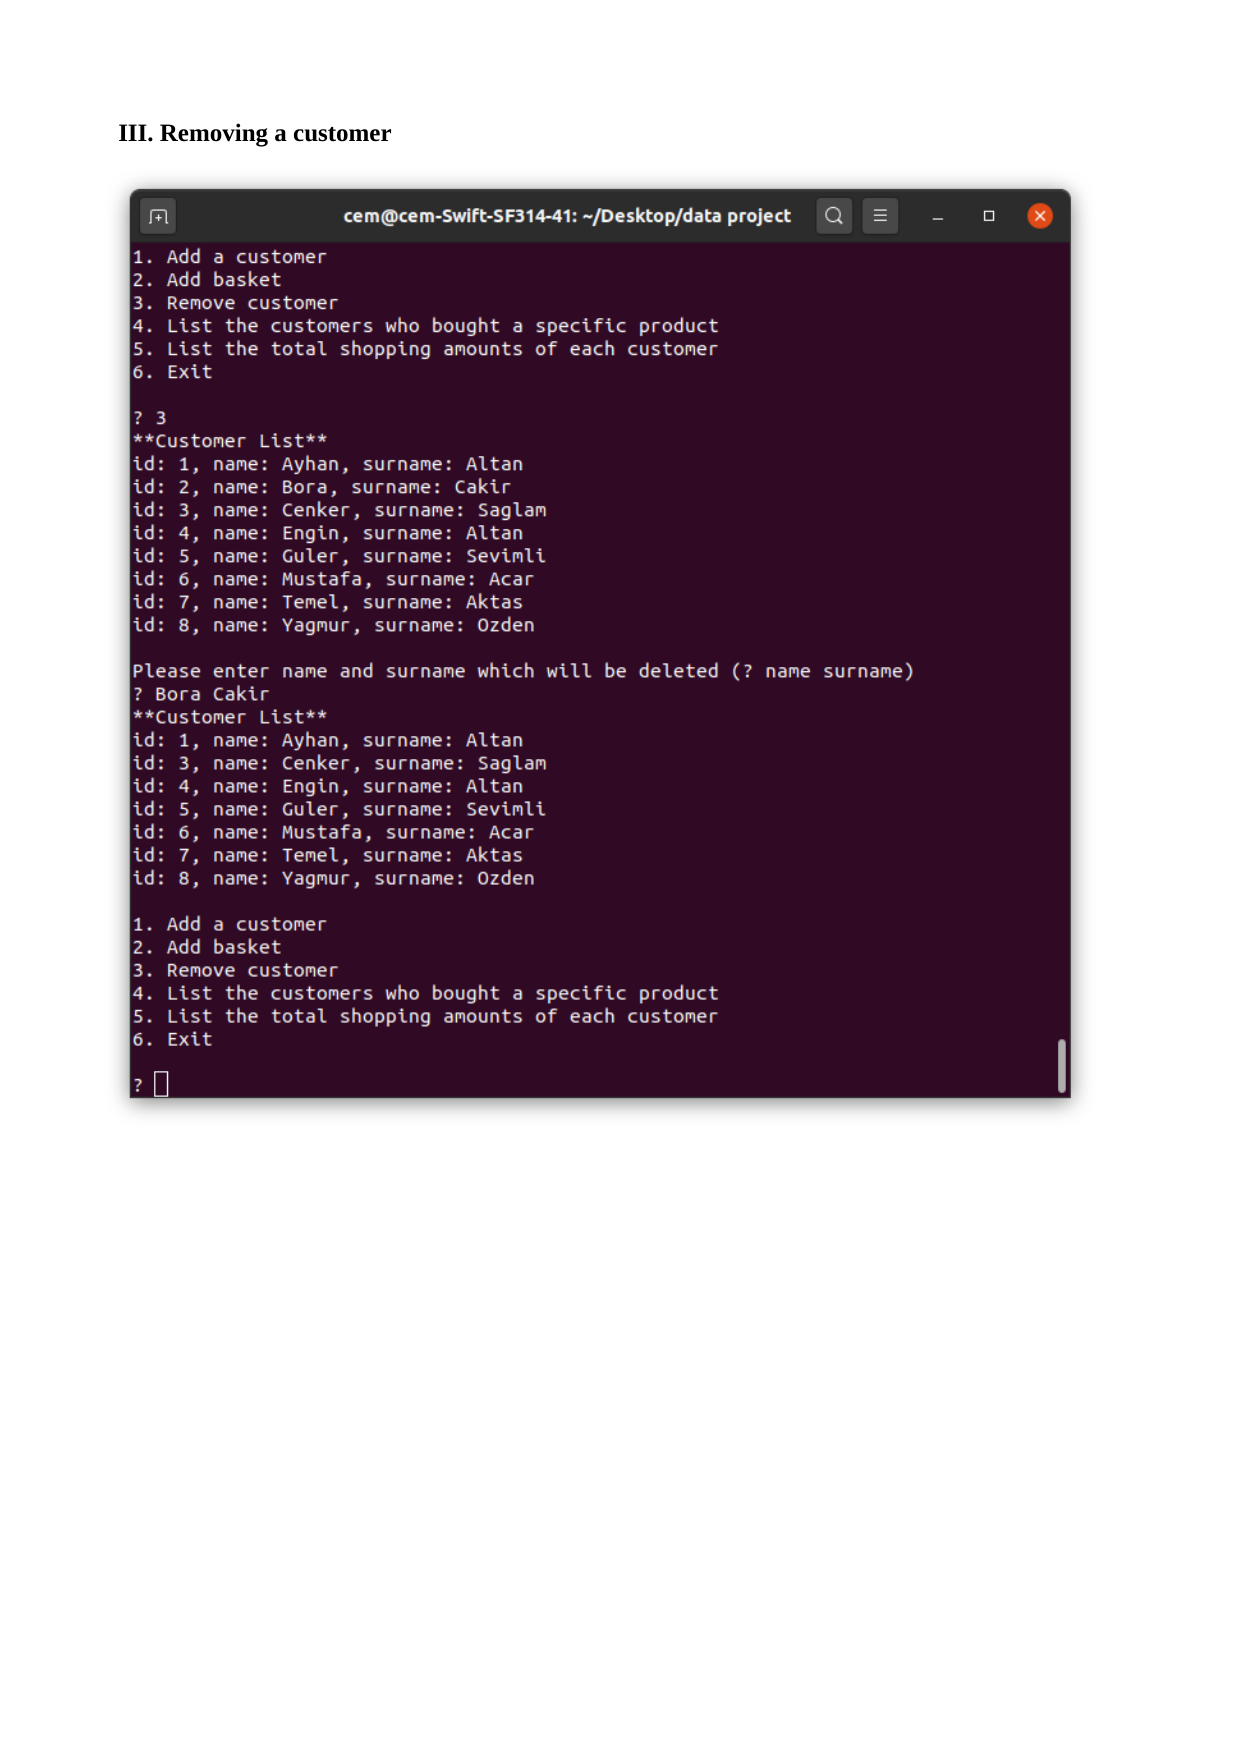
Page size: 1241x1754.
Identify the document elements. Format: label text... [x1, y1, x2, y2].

text III. Removing a customer [118, 118, 1122, 147]
picture [98, 161, 1103, 1134]
